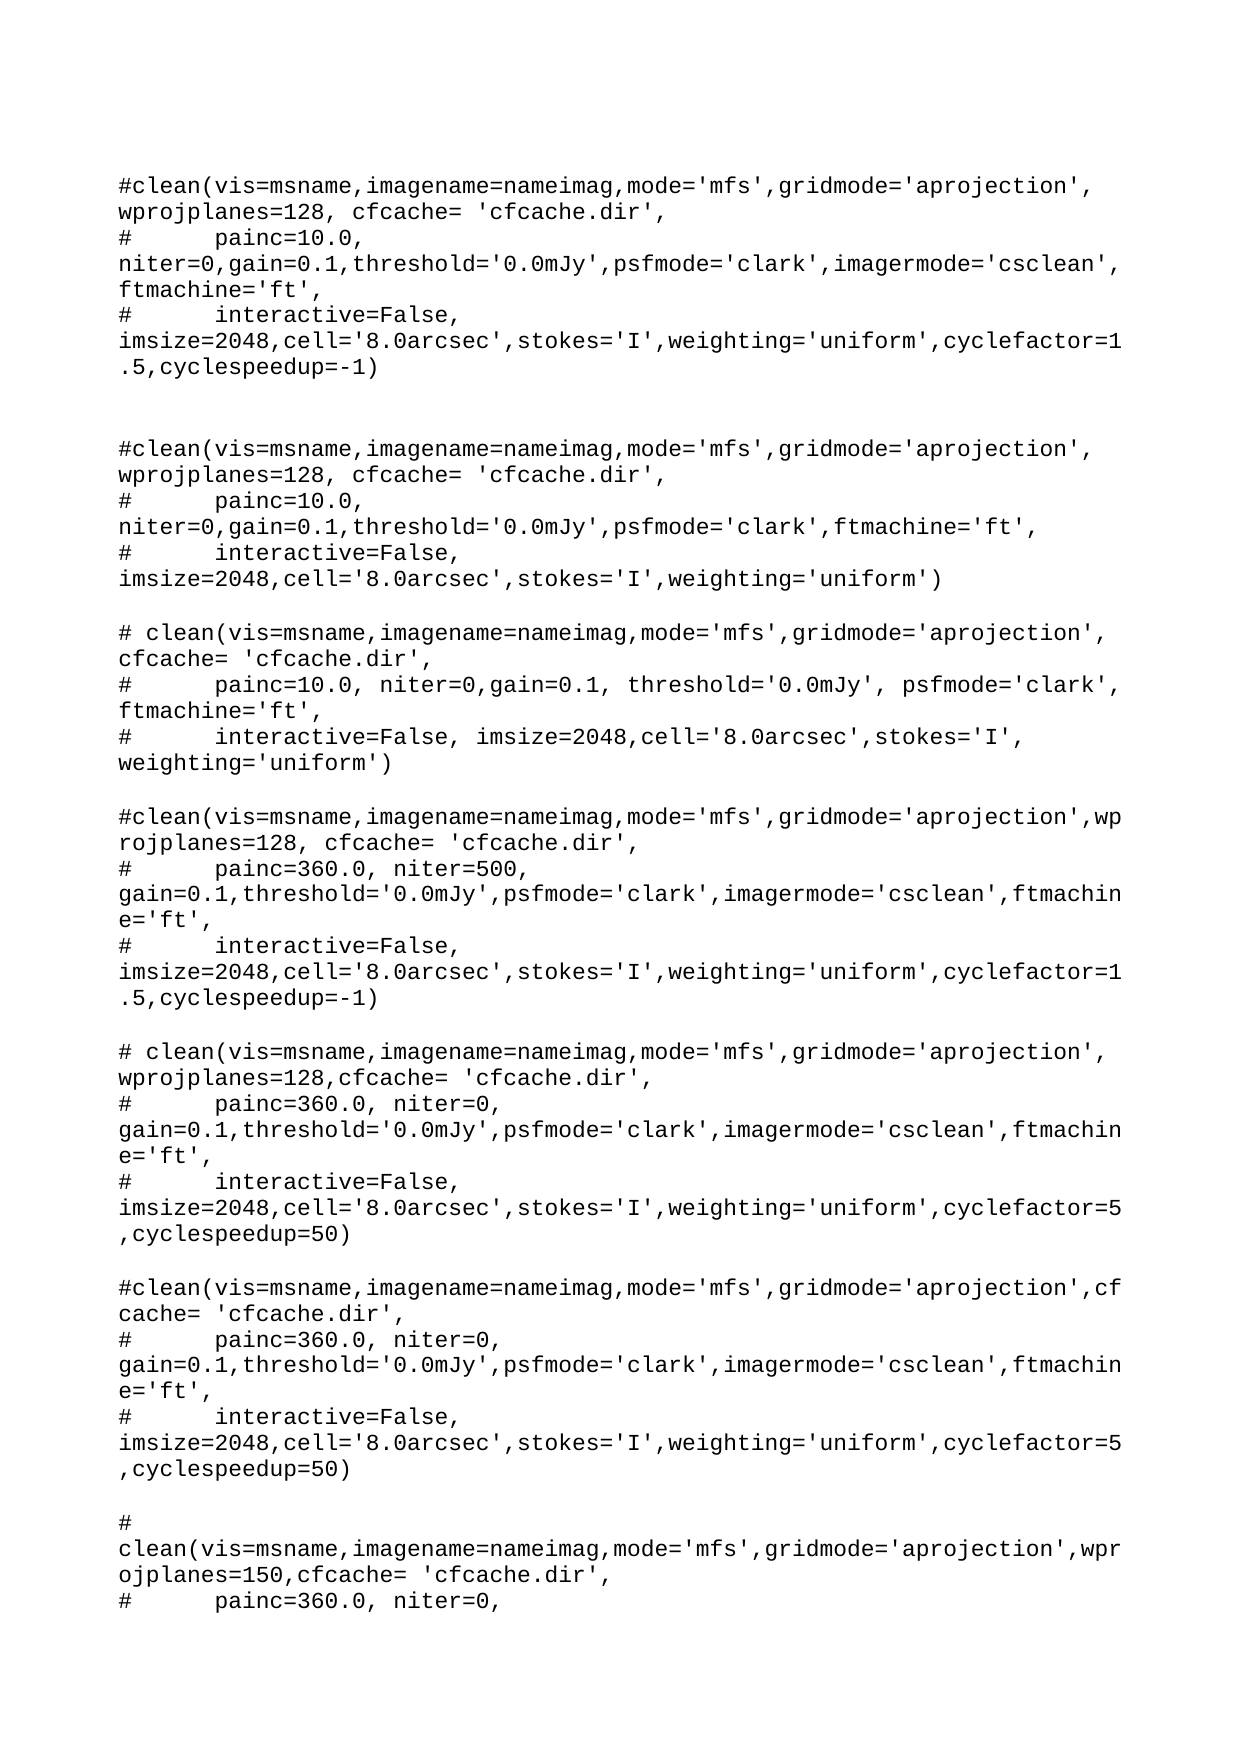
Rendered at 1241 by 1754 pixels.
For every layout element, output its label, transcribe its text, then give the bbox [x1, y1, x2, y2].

text #clean(vis=msname,imagename=nameimag,mode='mfs',gridmode='aprojection', wprojplanes=128, cfcache= 'cfcache.dir', [118, 174, 1122, 226]
text # interactive=False, imsize=2048,cell='8.0arcsec',stokes='I', weighting='uniform') [118, 725, 1122, 777]
text # interactive=False, imsize=2048,cell='8.0arcsec',stokes='I',weighting='uniform',cyclefactor=5,cyclespeedup=50) [118, 1170, 1122, 1248]
text # interactive=False, imsize=2048,cell='8.0arcsec',stokes='I',weighting='uniform',cyclefactor=1.5,cyclespeedup=-1) [118, 935, 1122, 1012]
text # clean(vis=msname,imagename=nameimag,mode='mfs',gridmode='aprojection', wprojplanes=128,cfcache= 'cfcache.dir', [118, 1041, 1122, 1092]
text # painc=10.0, niter=0,gain=0.1,threshold='0.0mJy',psfmode='clark',ftmachine='ft', [118, 489, 1122, 541]
text # painc=360.0, niter=500, gain=0.1,threshold='0.0mJy',psfmode='clark',imagermode='csclean',ftmachine='ft', [118, 857, 1122, 935]
text # painc=360.0, niter=0, [118, 1589, 1122, 1615]
text #clean(vis=msname,imagename=nameimag,mode='mfs',gridmode='aprojection',wprojplanes=128, cfcache= 'cfcache.dir', [118, 805, 1122, 857]
text # clean(vis=msname,imagename=nameimag,mode='mfs',gridmode='aprojection',wprojplanes=150,cfcache= 'cfcache.dir', [118, 1512, 1122, 1589]
text # painc=10.0, niter=0,gain=0.1,threshold='0.0mJy',psfmode='clark',imagermode='csclean',ftmachine='ft', [118, 226, 1122, 304]
text # painc=10.0, niter=0,gain=0.1, threshold='0.0mJy', psfmode='clark', ftmachine='ft', [118, 673, 1122, 725]
text # interactive=False, imsize=2048,cell='8.0arcsec',stokes='I',weighting='uniform',cyclefactor=1.5,cyclespeedup=-1) [118, 304, 1122, 382]
text #clean(vis=msname,imagename=nameimag,mode='mfs',gridmode='aprojection', wprojplanes=128, cfcache= 'cfcache.dir', [118, 438, 1122, 489]
text # painc=360.0, niter=0, gain=0.1,threshold='0.0mJy',psfmode='clark',imagermode='csclean',ftmachine='ft', [118, 1092, 1122, 1170]
text # interactive=False, imsize=2048,cell='8.0arcsec',stokes='I',weighting='uniform') [118, 541, 1122, 593]
text # interactive=False, imsize=2048,cell='8.0arcsec',stokes='I',weighting='uniform',cyclefactor=5,cyclespeedup=50) [118, 1406, 1122, 1483]
text # painc=360.0, niter=0, gain=0.1,threshold='0.0mJy',psfmode='clark',imagermode='csclean',ftmachine='ft', [118, 1328, 1122, 1406]
text #clean(vis=msname,imagename=nameimag,mode='mfs',gridmode='aprojection',cfcache= 'cfcache.dir', [118, 1276, 1122, 1328]
text # clean(vis=msname,imagename=nameimag,mode='mfs',gridmode='aprojection', cfcache= 'cfcache.dir', [118, 621, 1122, 673]
